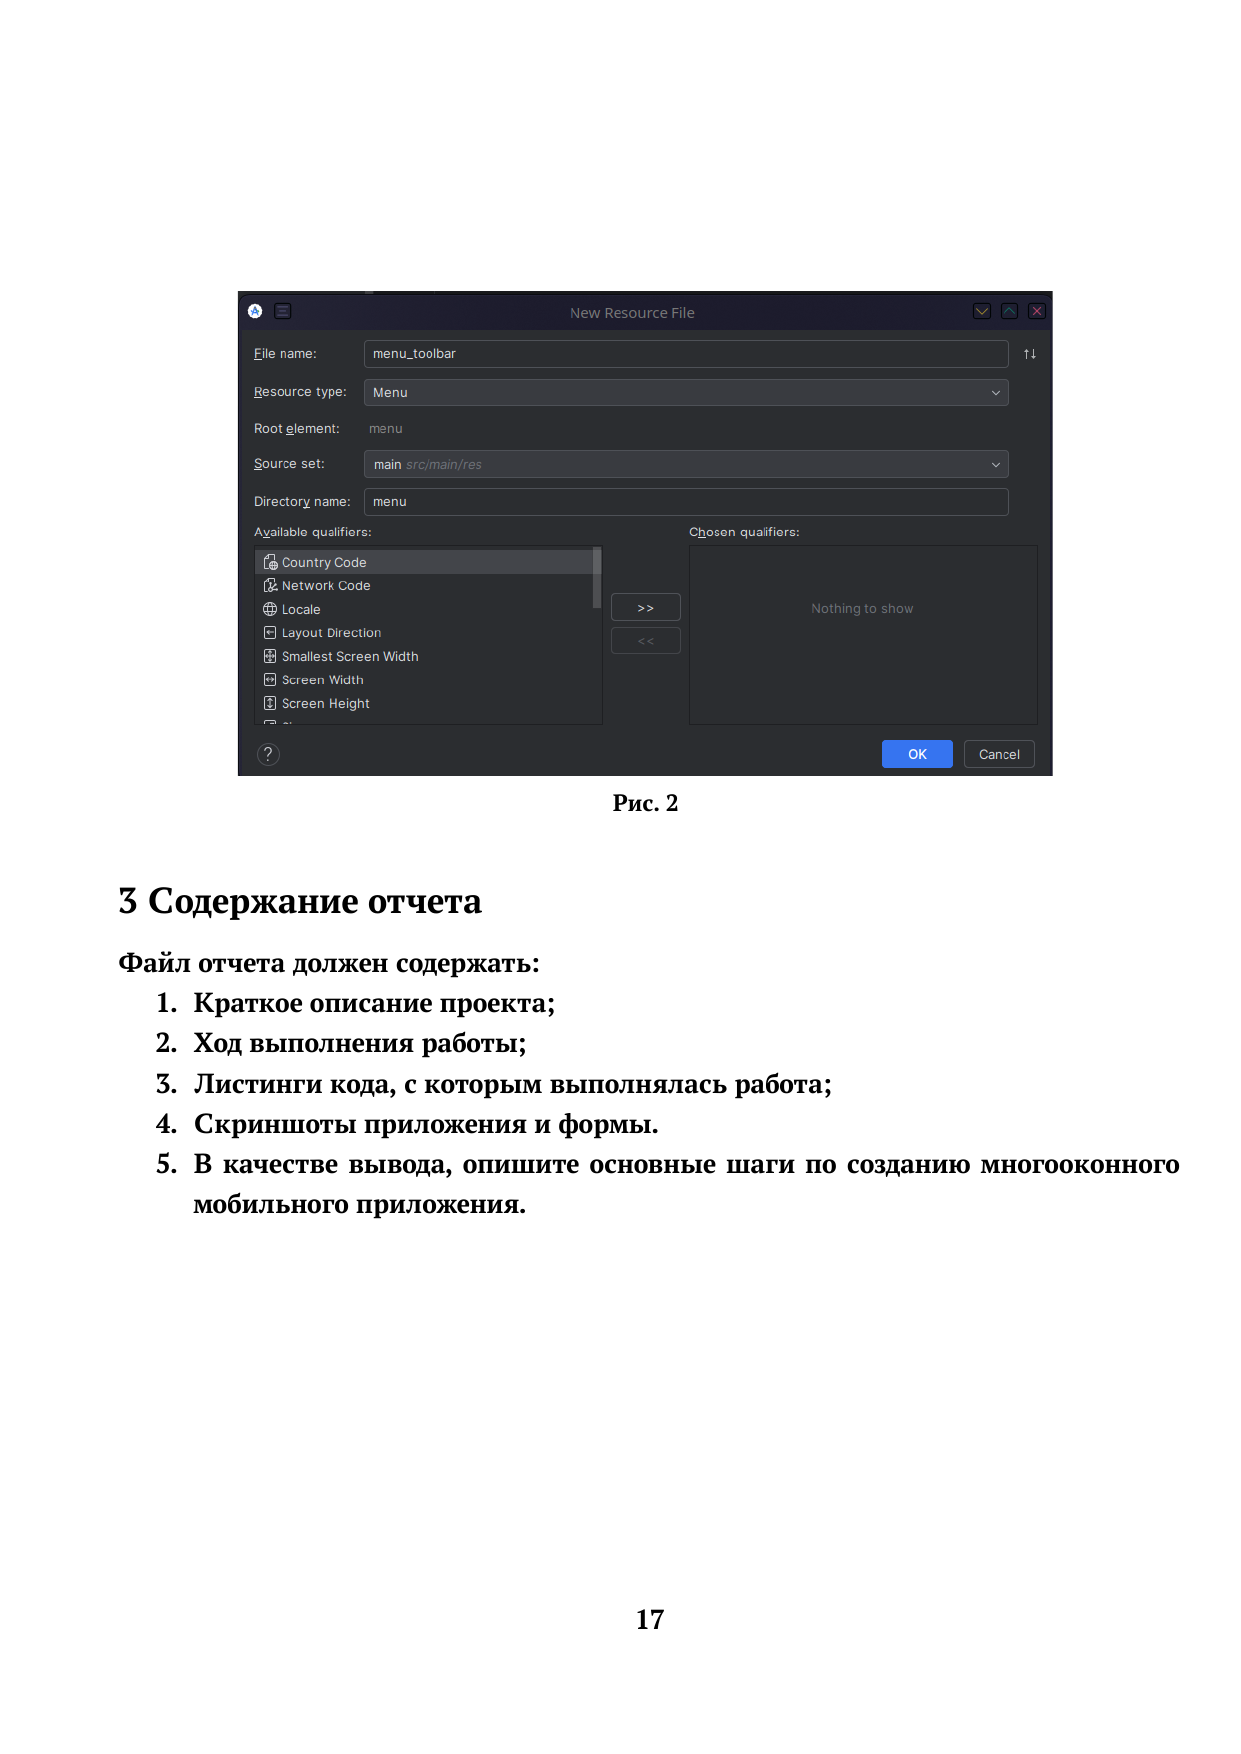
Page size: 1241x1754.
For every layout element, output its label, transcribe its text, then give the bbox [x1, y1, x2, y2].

list Листинги кода, с которым выполнялась работа; [156, 1066, 1181, 1099]
list Краткое описание проекта; [156, 985, 1181, 1019]
picture [237, 291, 1053, 776]
text Файл отчета должен содержать: [118, 945, 1181, 979]
list Ход выполнения работы; [156, 1026, 1181, 1059]
list Скриншоты приложения и формы. [156, 1106, 1181, 1139]
text Рис. 2 [238, 776, 1053, 817]
subtitle 3 Содержание отчета [118, 877, 1181, 921]
list В качестве вывода, опишите основные шаги по созданию многооконного мобильного приложения. [156, 1146, 1181, 1220]
